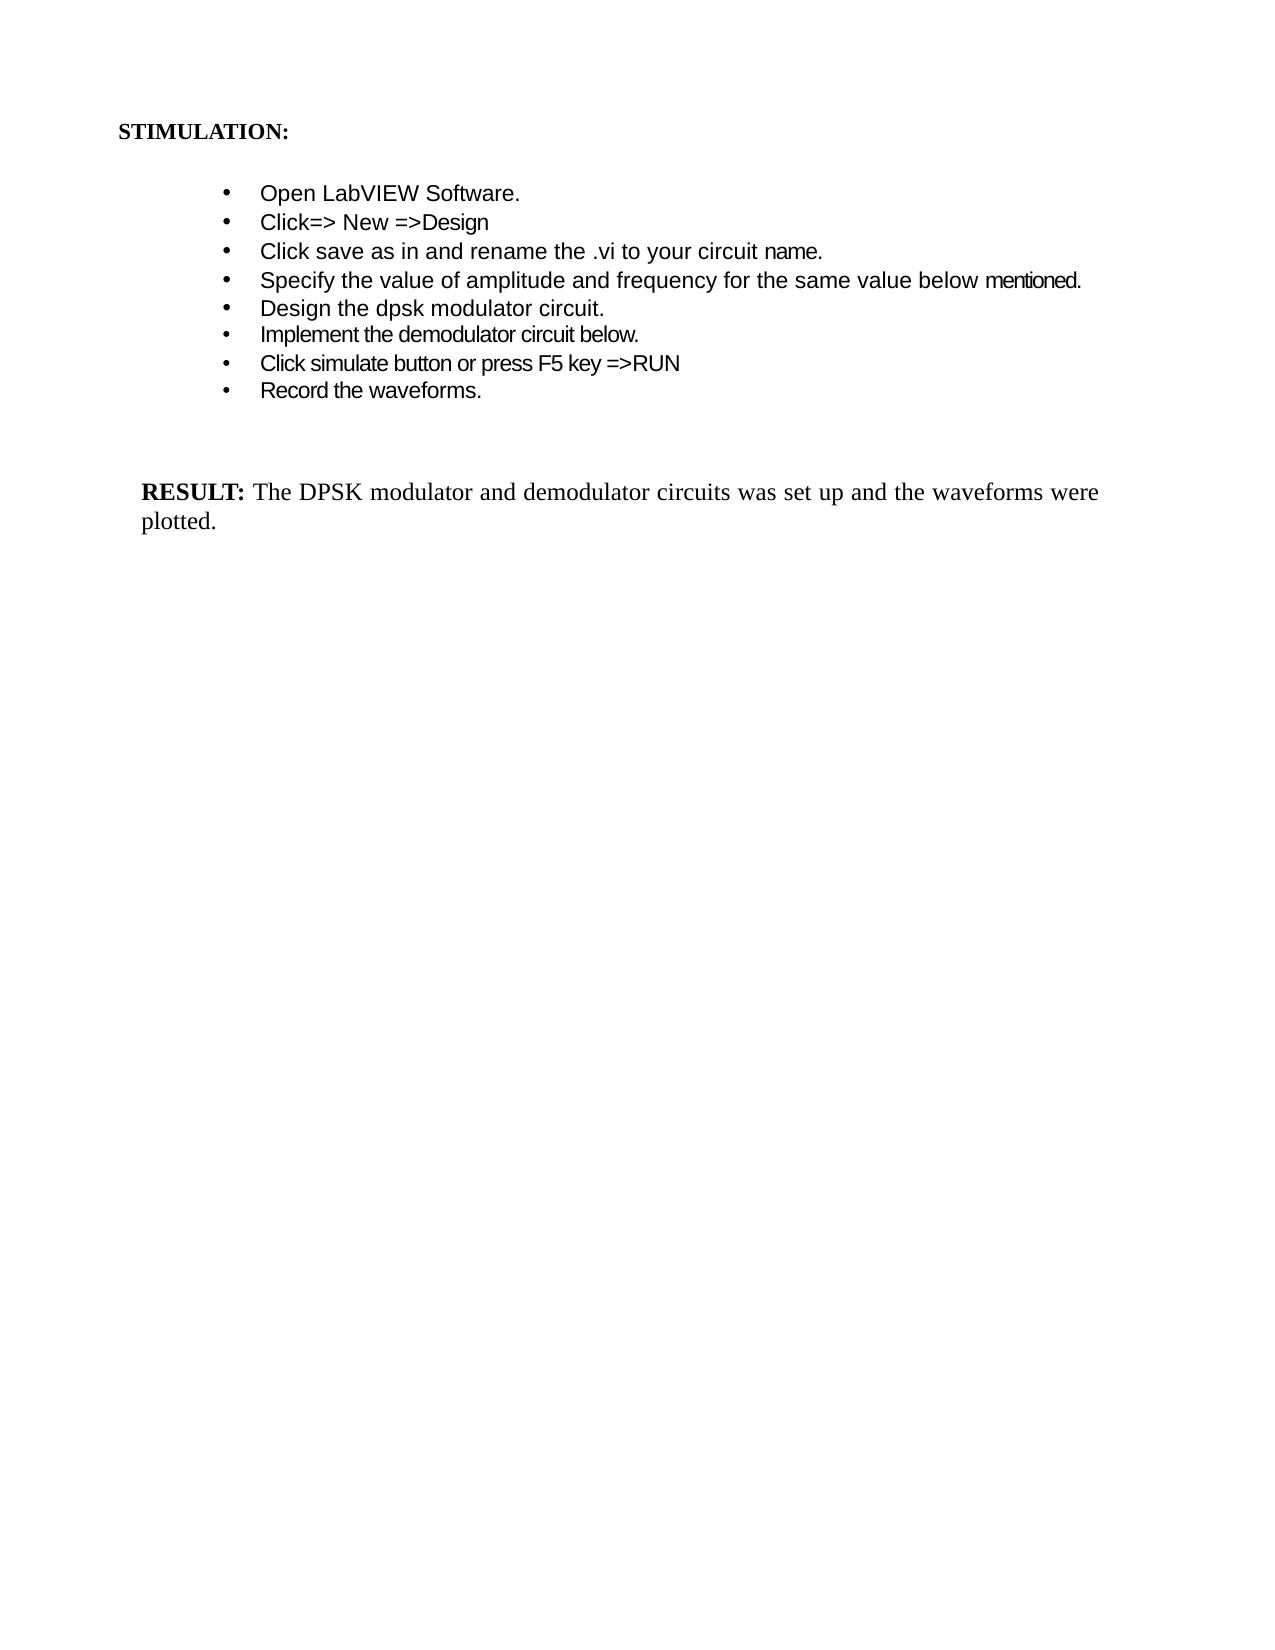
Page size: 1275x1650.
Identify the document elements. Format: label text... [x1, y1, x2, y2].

list Click=> New =>Design [222, 207, 1157, 236]
list Click save as in and rename the .vi to your circuit name. [222, 236, 1157, 265]
list Implement the demodulator circuit below. [222, 321, 1157, 348]
list Specify the value of amplitude and frequency for the same value below mentioned. [222, 265, 1157, 294]
list Record the waveforms. [222, 377, 1157, 403]
list Design the dpsk modulator circuit. [222, 294, 1157, 321]
text STIMULATION: [118, 118, 1101, 144]
list Open LabVIEW Software. [222, 180, 1157, 207]
text RESULT: The DPSK modulator and demodulator circuits was set up and the waveforms were plotted. [141, 477, 1101, 534]
list Click simulate button or press F5 key =>RUN [222, 348, 1157, 377]
